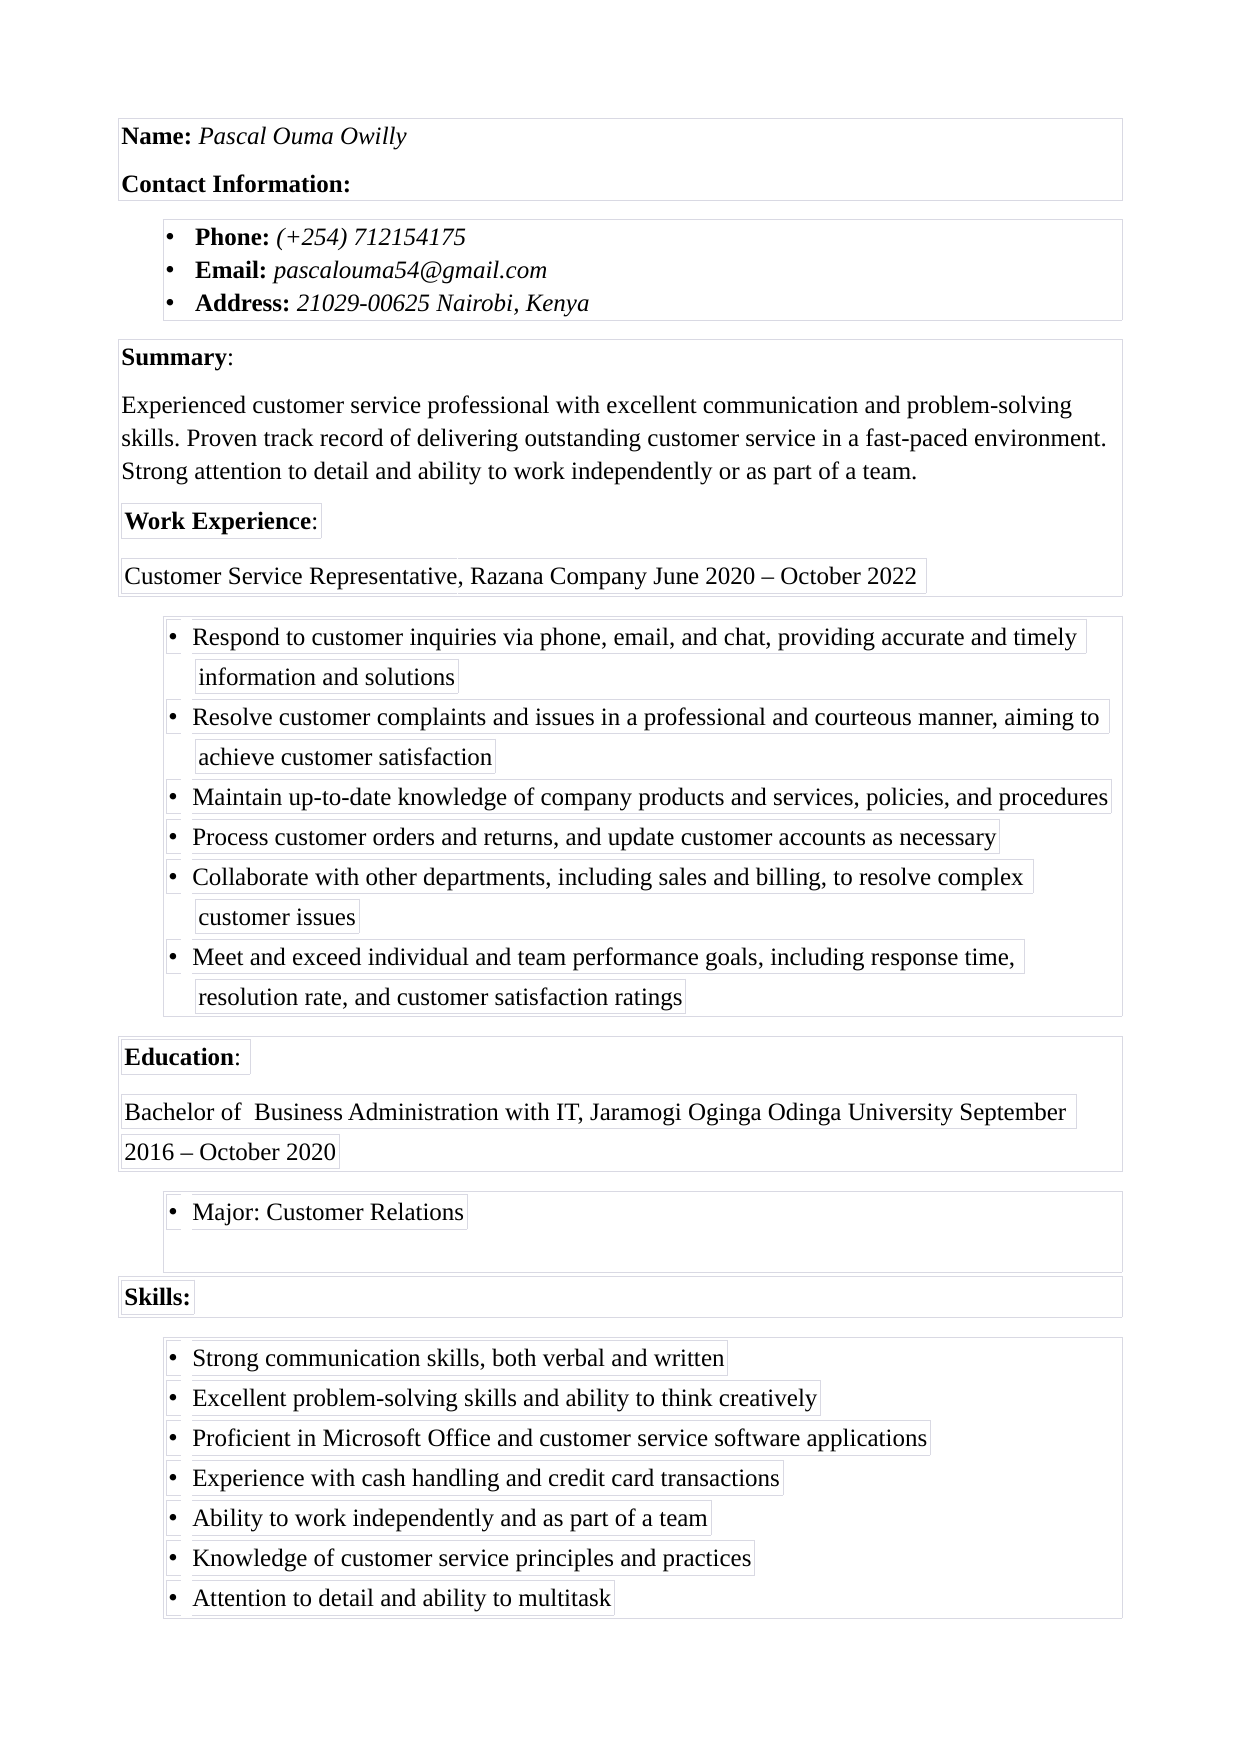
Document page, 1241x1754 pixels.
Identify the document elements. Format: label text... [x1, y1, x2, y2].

list Excellent problem-solving skills and ability to think creatively [164, 1377, 1122, 1415]
text Skills: [119, 1277, 1122, 1317]
text Experienced customer service professional with excellent communication and problem-solving skills. Proven track record of delivering outstanding customer service in a fast-paced environment. Strong attention to detail and ability to work independently or as part of a team. [119, 387, 1122, 484]
text Bachelor of Business Administration with IT, Jaramogi Oginga Odinga University September 2016 – October 2020 [119, 1091, 1122, 1171]
list Resolve customer complaints and issues in a professional and courteous manner, aiming to achieve customer satisfaction [164, 696, 1122, 773]
list Ability to work independently and as part of a team [164, 1497, 1122, 1535]
text Name: Pascal Ouma Owilly [119, 119, 1122, 150]
text Education: [119, 1037, 1122, 1074]
list Email: pascalouma54@gmail.com [164, 252, 1122, 284]
text Contact Information: [119, 166, 1122, 200]
list Attention to detail and ability to multitask [164, 1577, 1122, 1618]
list Major: Customer Relations [164, 1192, 1122, 1229]
list Collaborate with other departments, including sales and billing, to resolve complex customer issues [164, 856, 1122, 933]
list Respond to customer inquiries via phone, email, and chat, providing accurate and timely information and solutions [164, 617, 1122, 693]
list Process customer orders and returns, and update customer accounts as necessary [164, 816, 1122, 853]
list Proficient in Microsoft Office and customer service software applications [164, 1417, 1122, 1455]
list Experience with cash handling and credit card transactions [164, 1457, 1122, 1495]
list Address: 21029-00625 Nairobi, Kenya [164, 285, 1122, 320]
text Work Experience: [119, 500, 1122, 538]
list Maintain up-to-date knowledge of company products and services, policies, and procedures [164, 776, 1122, 813]
list Phone: (+254) 712154175 [164, 220, 1122, 251]
text Summary: [119, 340, 1122, 371]
text Customer Service Representative, Razana Company June 2020 – October 2022 [119, 555, 1122, 596]
list Knowledge of customer service principles and practices [164, 1537, 1122, 1575]
list Meet and exceed individual and team performance goals, including response time, resolution rate, and customer satisfaction ratings [164, 936, 1122, 1016]
list Strong communication skills, both verbal and written [164, 1338, 1122, 1375]
